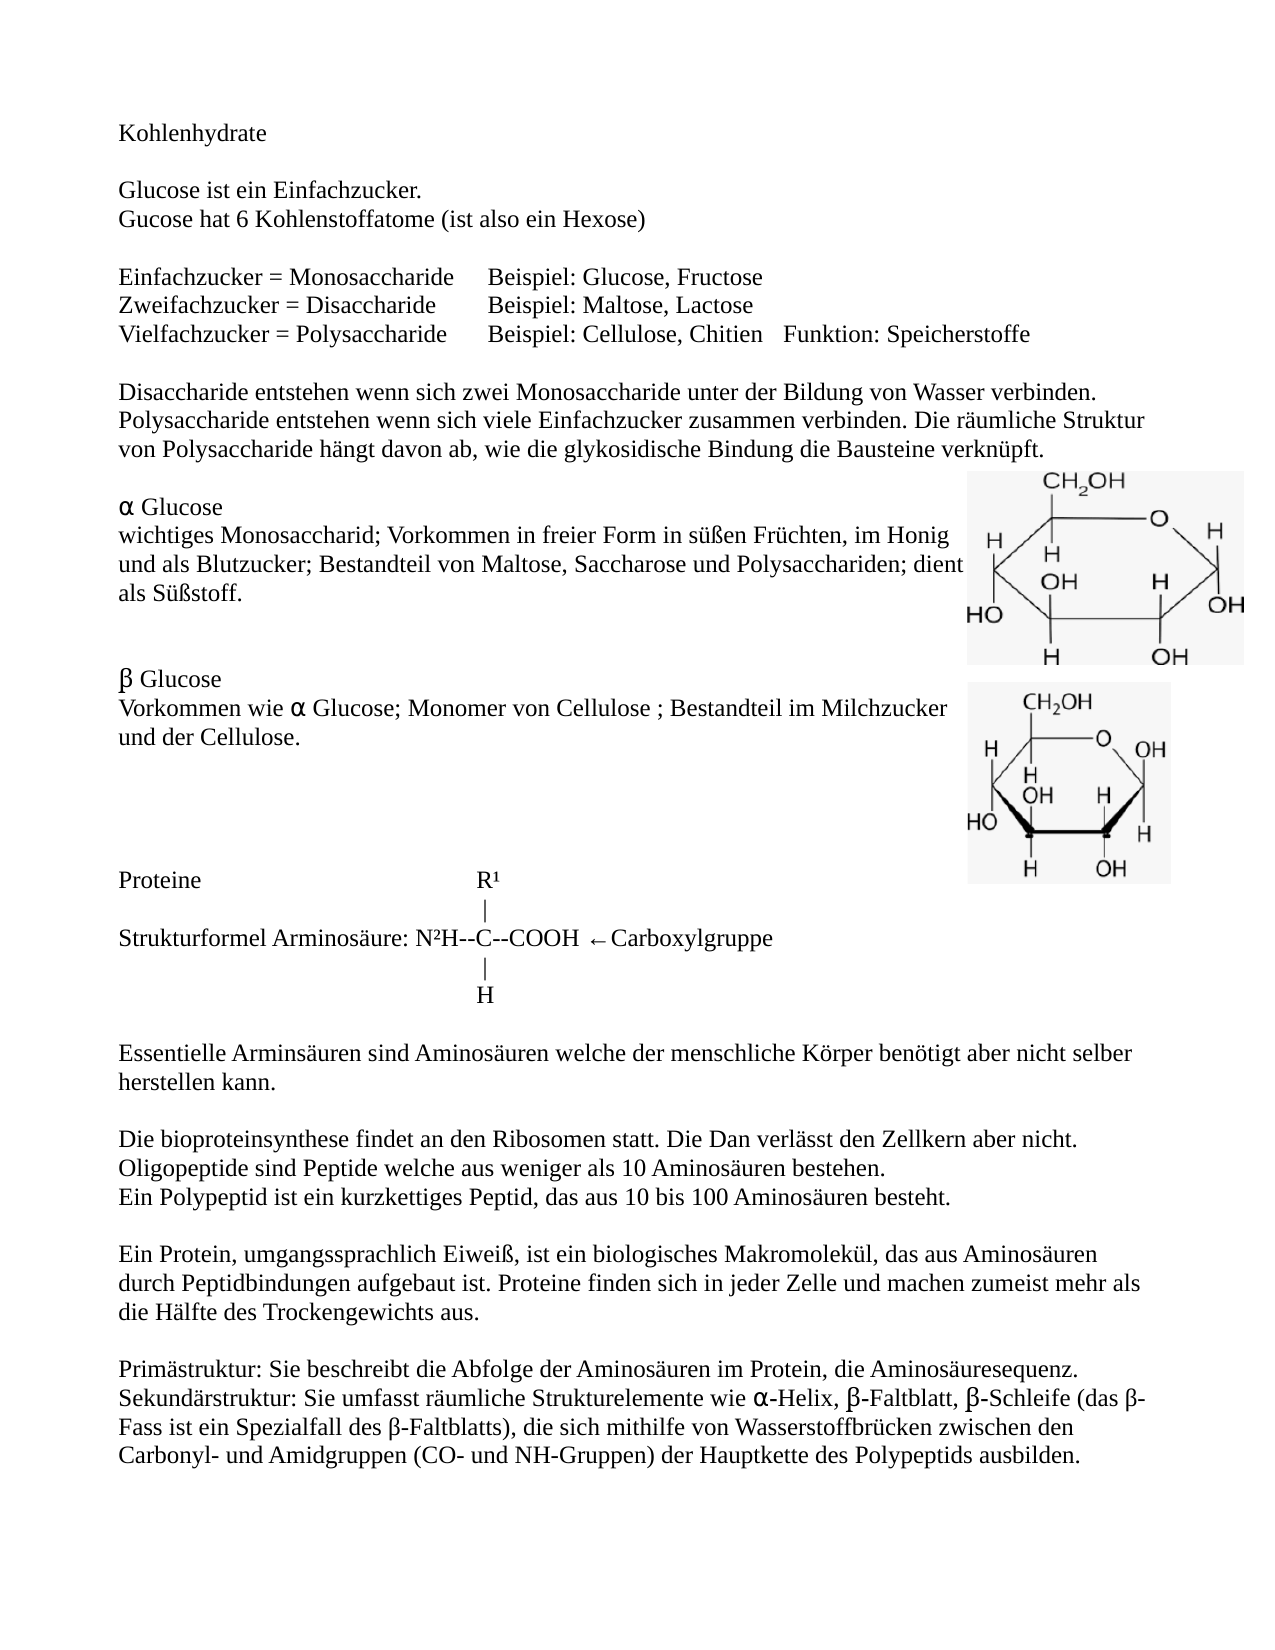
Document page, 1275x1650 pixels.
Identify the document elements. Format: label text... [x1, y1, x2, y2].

text Proteine R¹ [118, 866, 1157, 894]
text Sekundärstruktur: Sie umfasst räumliche Strukturelemente wie ⍺-Helix, ꞵ-Faltblatt, ꞵ-Schleife (das β-Fass ist ein Spezialfall des β-Faltblatts), die sich mithilfe von Wasserstoffbrücken zwischen den Carbonyl- und Amidgruppen (CO- und NH-Gruppen) der Hauptkette des Polypeptids ausbilden. [118, 1383, 1157, 1469]
text Primästruktur: Sie beschreibt die Abfolge der Aminosäuren im Protein, die Aminosäuresequenz. [118, 1354, 1157, 1383]
text Oligopeptide sind Peptide welche aus weniger als 10 Aminosäuren bestehen. [118, 1153, 1157, 1182]
text Strukturformel Arminosäure: N²H--C--COOH ←Carboxylgruppe [118, 923, 1157, 952]
text Die bioproteinsynthese findet an den Ribosomen statt. Die Dan verlässt den Zellkern aber nicht. [118, 1124, 1157, 1153]
text ⍺ Glucose [118, 492, 965, 521]
text Essentielle Arminsäuren sind Aminosäuren welche der menschliche Körper benötigt aber nicht selber herstellen kann. [118, 1038, 1157, 1096]
picture [965, 469, 1245, 666]
text Ein Protein, umgangssprachlich Eiweiß, ist ein biologisches Makromolekül, das aus Aminosäuren durch Peptidbindungen aufgebaut ist. Proteine finden sich in jeder Zelle und machen zumeist mehr als die Hälfte des Trockengewichts aus. [118, 1239, 1157, 1326]
text Einfachzucker = Monosaccharide Beispiel: Glucose, Fructose [118, 262, 1157, 291]
text | [118, 952, 1157, 981]
text | [118, 894, 1157, 923]
text Disaccharide entstehen wenn sich zwei Monosaccharide unter der Bildung von Wasser verbinden. [118, 377, 1157, 406]
text Kohlenhydrate [118, 118, 1157, 147]
text Glucose ist ein Einfachzucker. [118, 176, 1157, 204]
text Vorkommen wie ⍺ Glucose; Monomer von Cellulose ; Bestandteil im Milchzucker und der Cellulose. [118, 693, 967, 751]
text Zweifachzucker = Disaccharide Beispiel: Maltose, Lactose [118, 291, 1157, 319]
picture [967, 682, 1174, 887]
text H [118, 981, 1157, 1009]
text Polysaccharide entstehen wenn sich viele Einfachzucker zusammen verbinden. Die räumliche Struktur von Polysaccharide hängt davon ab, wie die glykosidische Bindung die Bausteine verknüpft. [118, 406, 1157, 463]
text Vielfachzucker = Polysaccharide Beispiel: Cellulose, Chitien Funktion: Speicherstoffe [118, 319, 1157, 348]
text Ein Polypeptid ist ein kurzkettiges Peptid, das aus 10 bis 100 Aminosäuren besteht. [118, 1182, 1157, 1211]
text ꞵ Glucose [118, 664, 1157, 693]
text Gucose hat 6 Kohlenstoffatome (ist also ein Hexose) [118, 204, 1157, 233]
text wichtiges Monosaccharid; Vorkommen in freier Form in süßen Früchten, im Honig und als Blutzucker; Bestandteil von Maltose, Saccharose und Polysacchariden; dient als Süßstoff. [118, 521, 965, 607]
